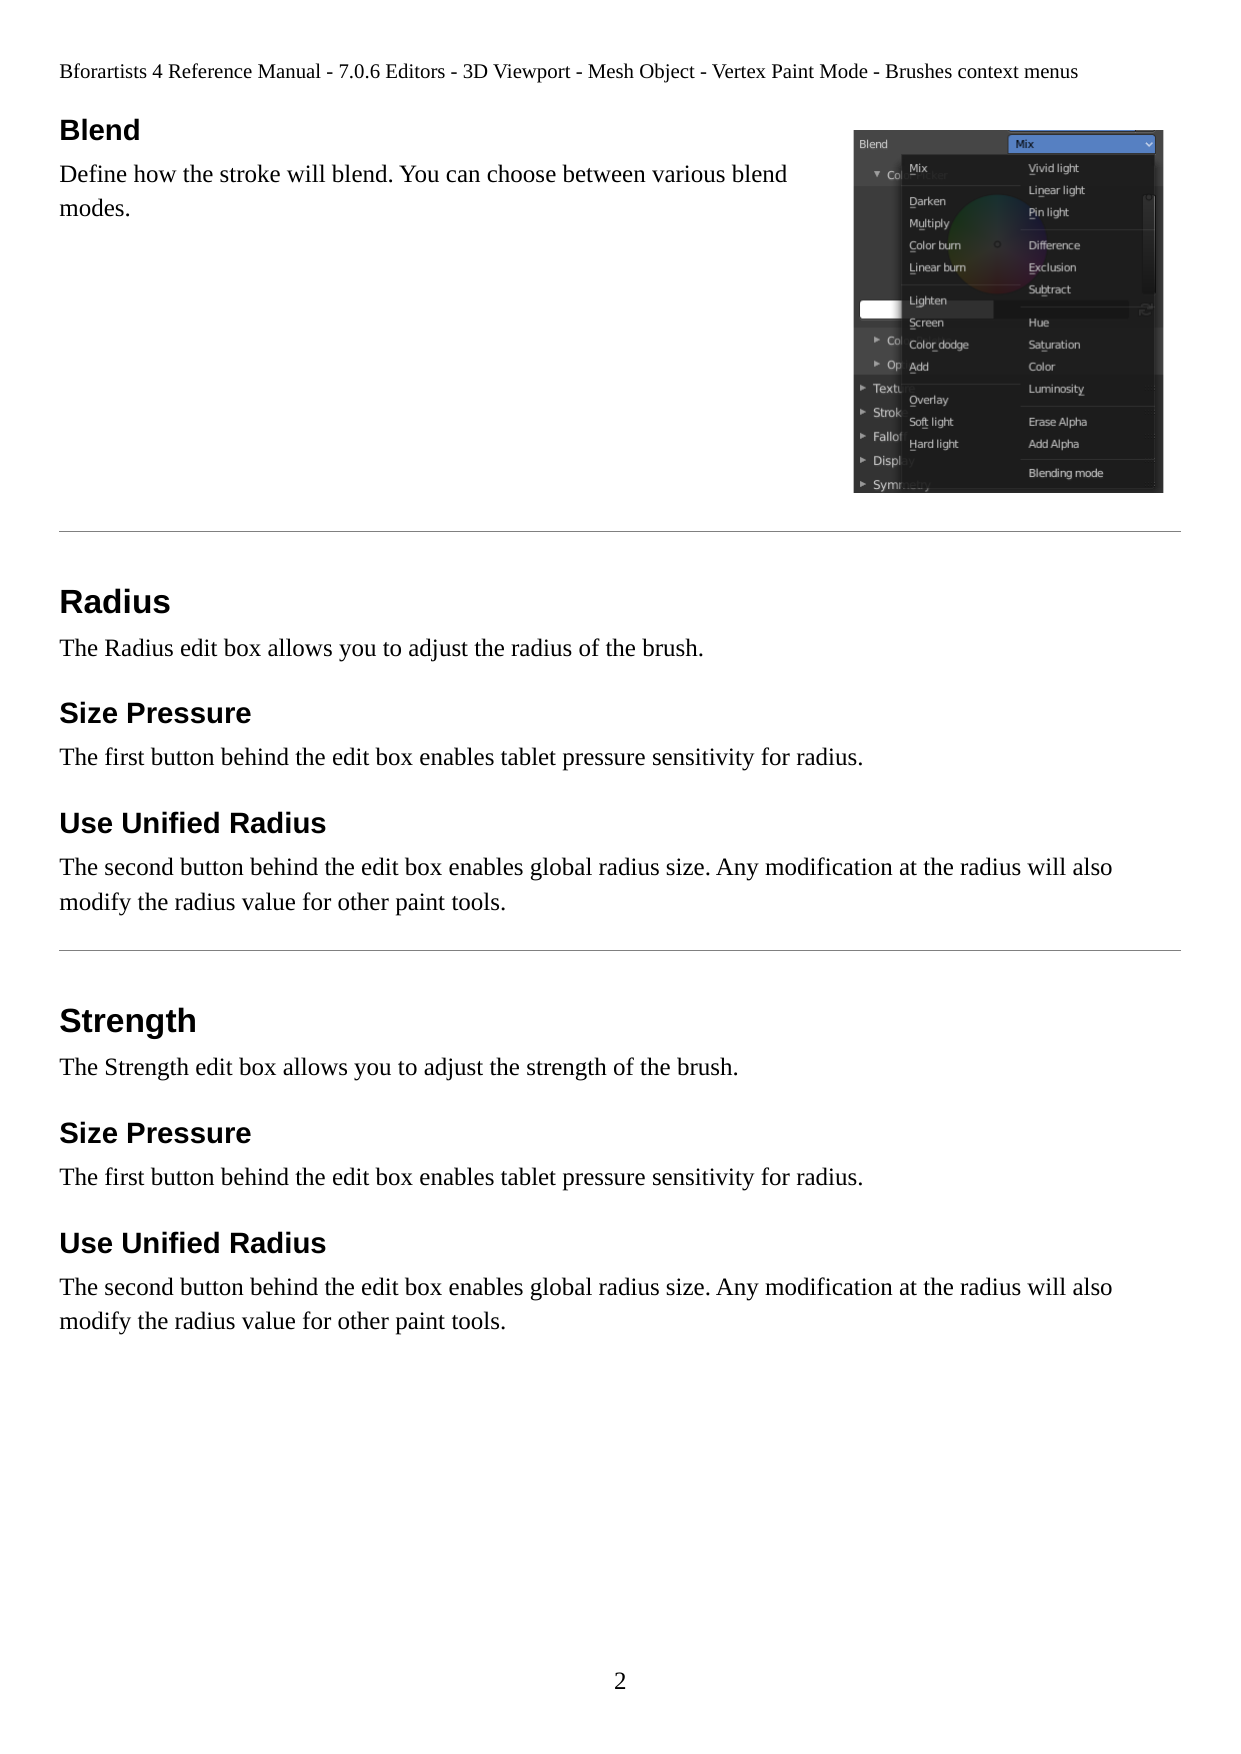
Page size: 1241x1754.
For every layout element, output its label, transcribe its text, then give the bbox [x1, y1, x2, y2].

text The first button behind the edit box enables tablet pressure sensitivity for radius. [59, 742, 1181, 771]
subtitle Strength [59, 1001, 1181, 1039]
text The Strength edit box allows you to adjust the strength of the brush. [59, 1052, 1181, 1081]
picture [853, 130, 1164, 493]
subtitle Size Pressure [59, 696, 1181, 730]
text The second button behind the edit box enables global radius size. Any modification at the radius will also modify the radius value for other paint tools. [59, 1272, 1181, 1335]
subtitle Size Pressure [59, 1116, 1181, 1149]
subtitle Blend [59, 113, 1181, 146]
text Define how the stroke will blend. You can choose between various blend modes. [59, 159, 853, 222]
text The Radius edit box allows you to adjust the radius of the brush. [59, 633, 1181, 661]
subtitle Use Unified Radius [59, 1226, 1181, 1259]
text The first button behind the edit box enables tablet pressure sensitivity for radius. [59, 1162, 1181, 1191]
subtitle Use Unified Radius [59, 806, 1181, 840]
subtitle Radius [59, 581, 1181, 620]
text The second button behind the edit box enables global radius size. Any modification at the radius will also modify the radius value for other paint tools. [59, 852, 1181, 916]
